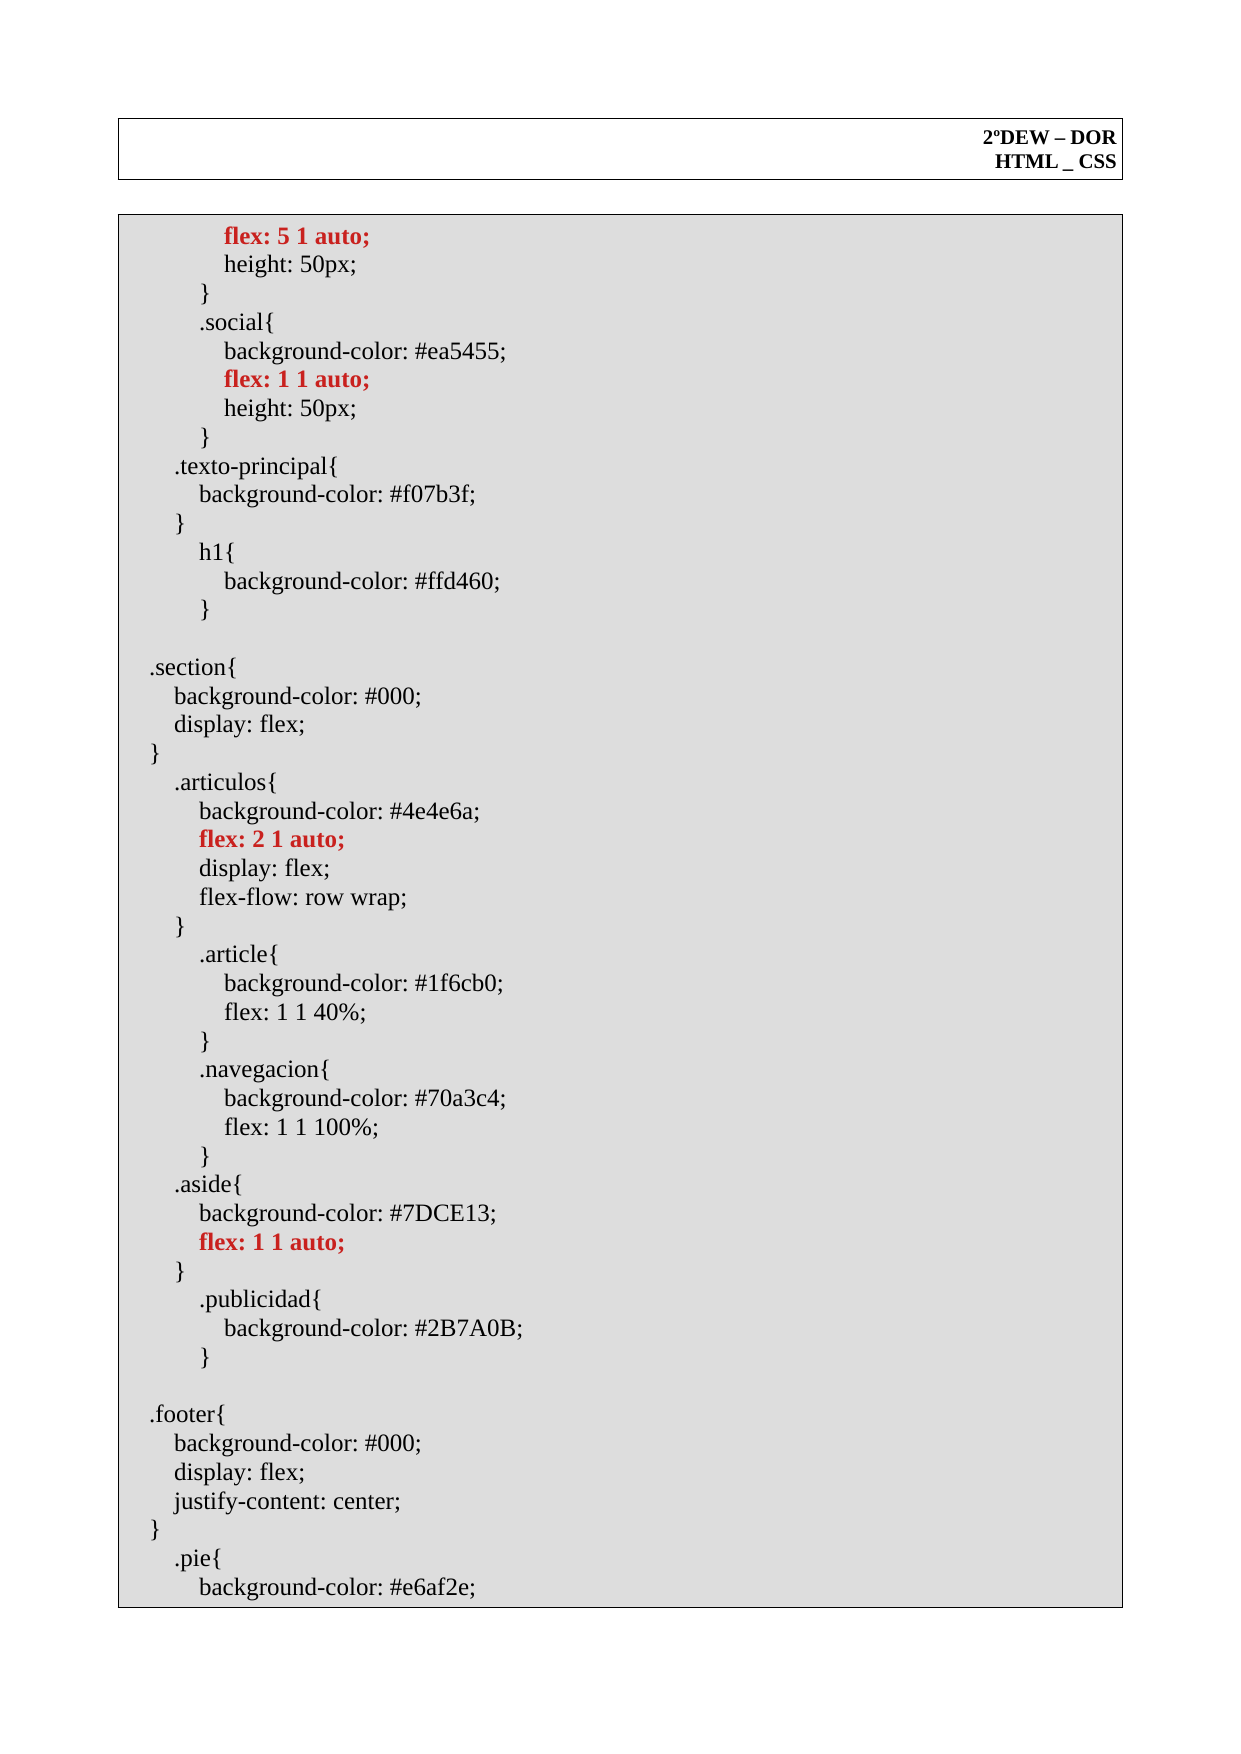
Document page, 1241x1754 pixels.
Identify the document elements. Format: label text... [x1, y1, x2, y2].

table_cell flex: 5 1 auto; height: 50px; } .social{ background-color: #ea5455; flex: 1 1 auto; height: 50px; } .texto-principal{ background-color: #f07b3f; } h1{ background-color: #ffd460; } .section{ background-color: #000; display: flex; } .articulos{ background-color: #4e4e6a; flex: 2 1 auto; display: flex; flex-flow: row wrap; } .article{ background-color: #1f6cb0; flex: 1 1 40%; } .navegacion{ background-color: #70a3c4; flex: 1 1 100%; } .aside{ background-color: #7DCE13; flex: 1 1 auto; } .publicidad{ background-color: #2B7A0B; } .footer{ background-color: #000; display: flex; justify-content: center; } .pie{ background-color: #e6af2e; [119, 215, 1122, 1607]
